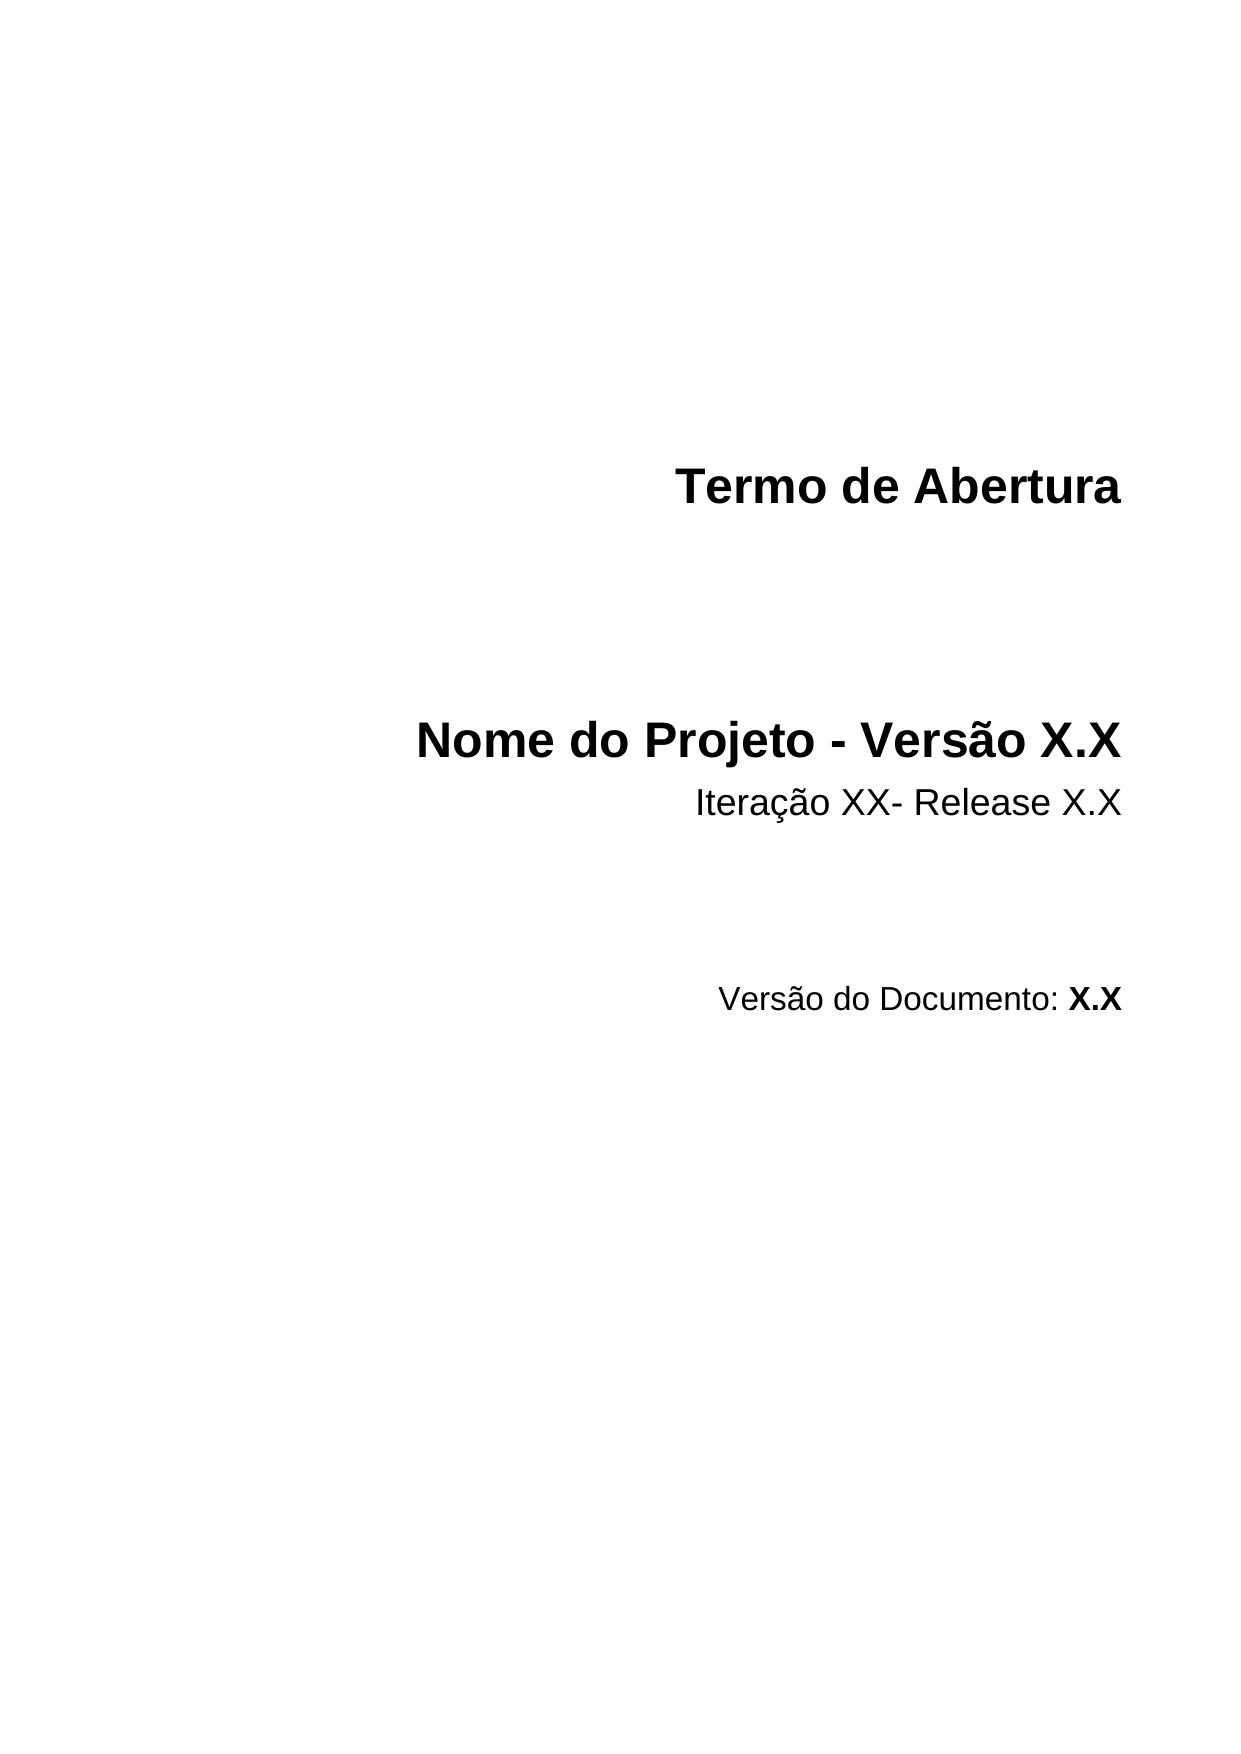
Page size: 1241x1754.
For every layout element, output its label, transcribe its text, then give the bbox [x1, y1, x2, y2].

title Iteração XX- Release X.X [118, 780, 1122, 823]
title Nome do Projeto - Versão X.X [118, 710, 1122, 767]
title Termo de Abertura [118, 457, 1122, 514]
title Versão do Documento: X.X [118, 979, 1122, 1018]
